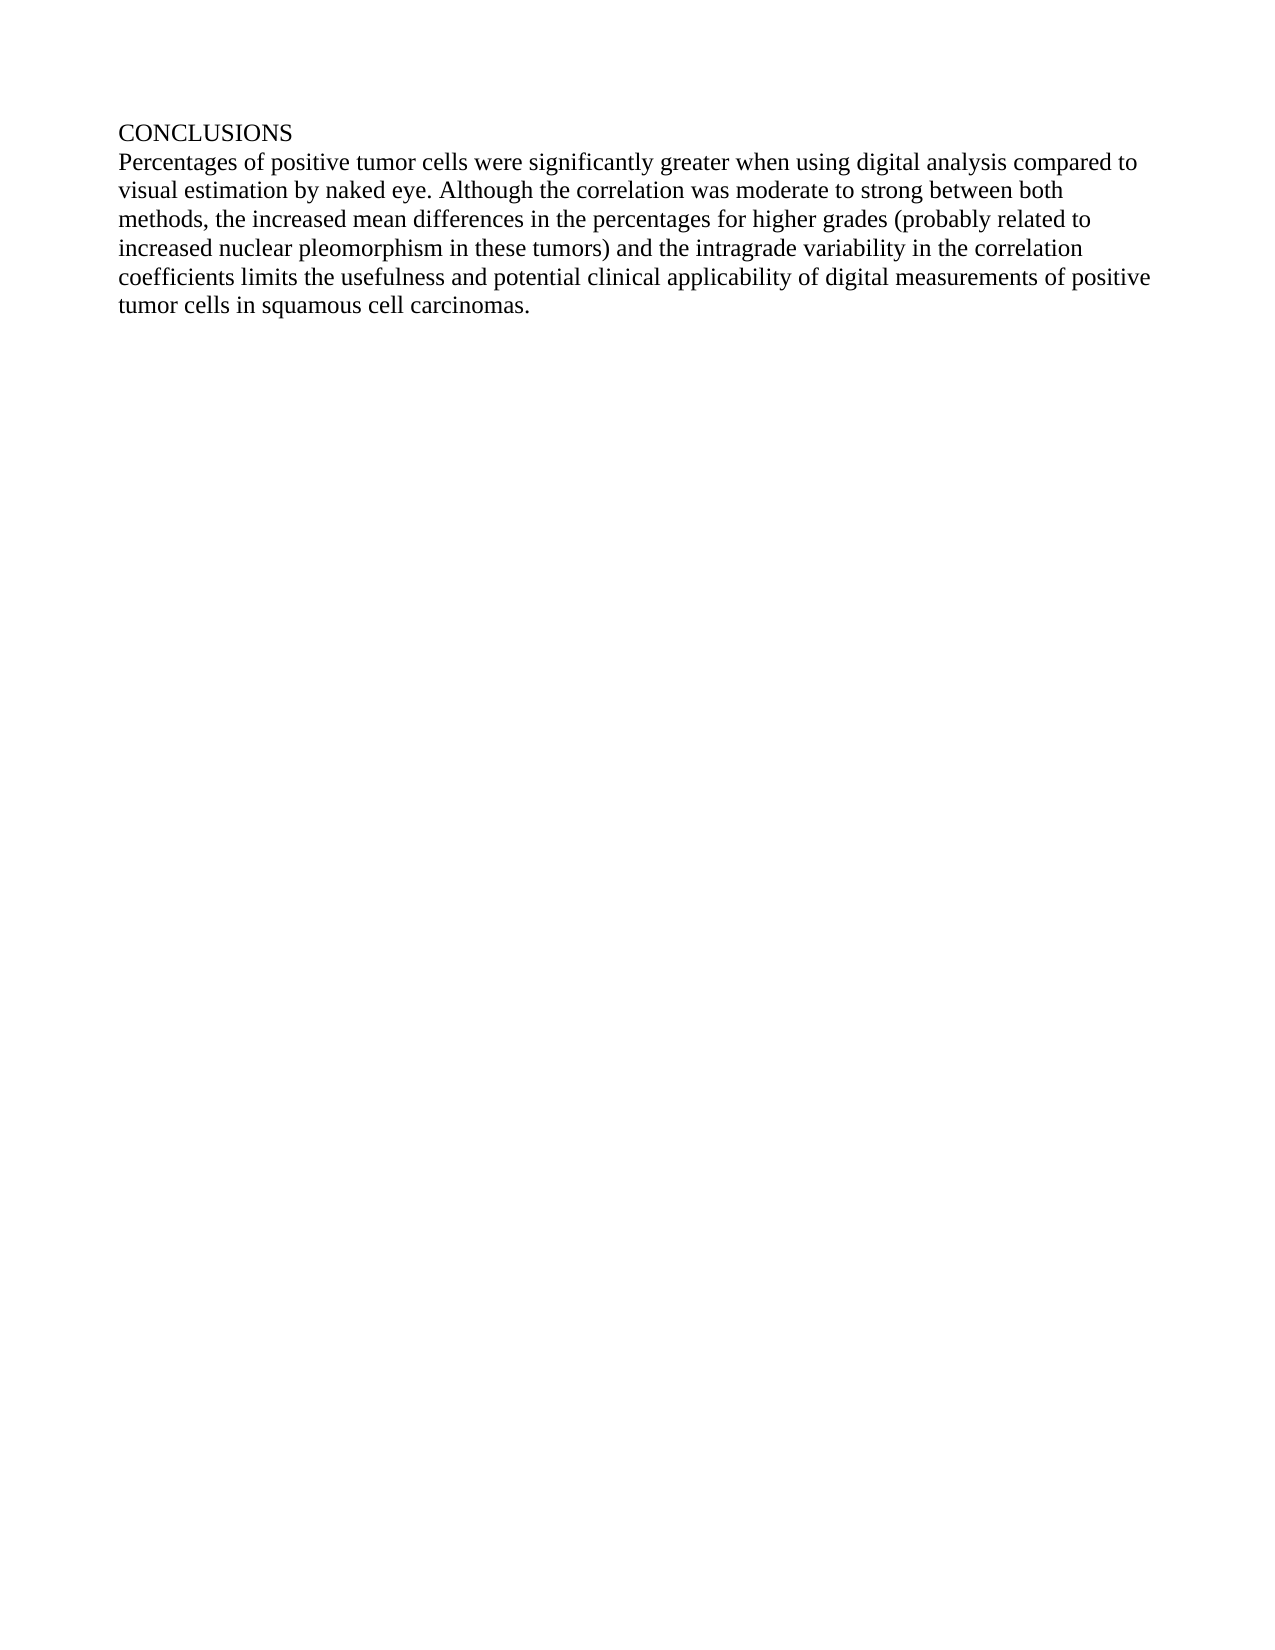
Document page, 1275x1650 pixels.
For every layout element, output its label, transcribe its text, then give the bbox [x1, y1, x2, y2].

text CONCLUSIONS [118, 118, 1157, 147]
text Percentages of positive tumor cells were significantly greater when using digital analysis compared to visual estimation by naked eye. Although the correlation was moderate to strong between both methods, the increased mean differences in the percentages for higher grades (probably related to increased nuclear pleomorphism in these tumors) and the intragrade variability in the correlation coefficients limits the usefulness and potential clinical applicability of digital measurements of positive tumor cells in squamous cell carcinomas. [118, 147, 1157, 319]
